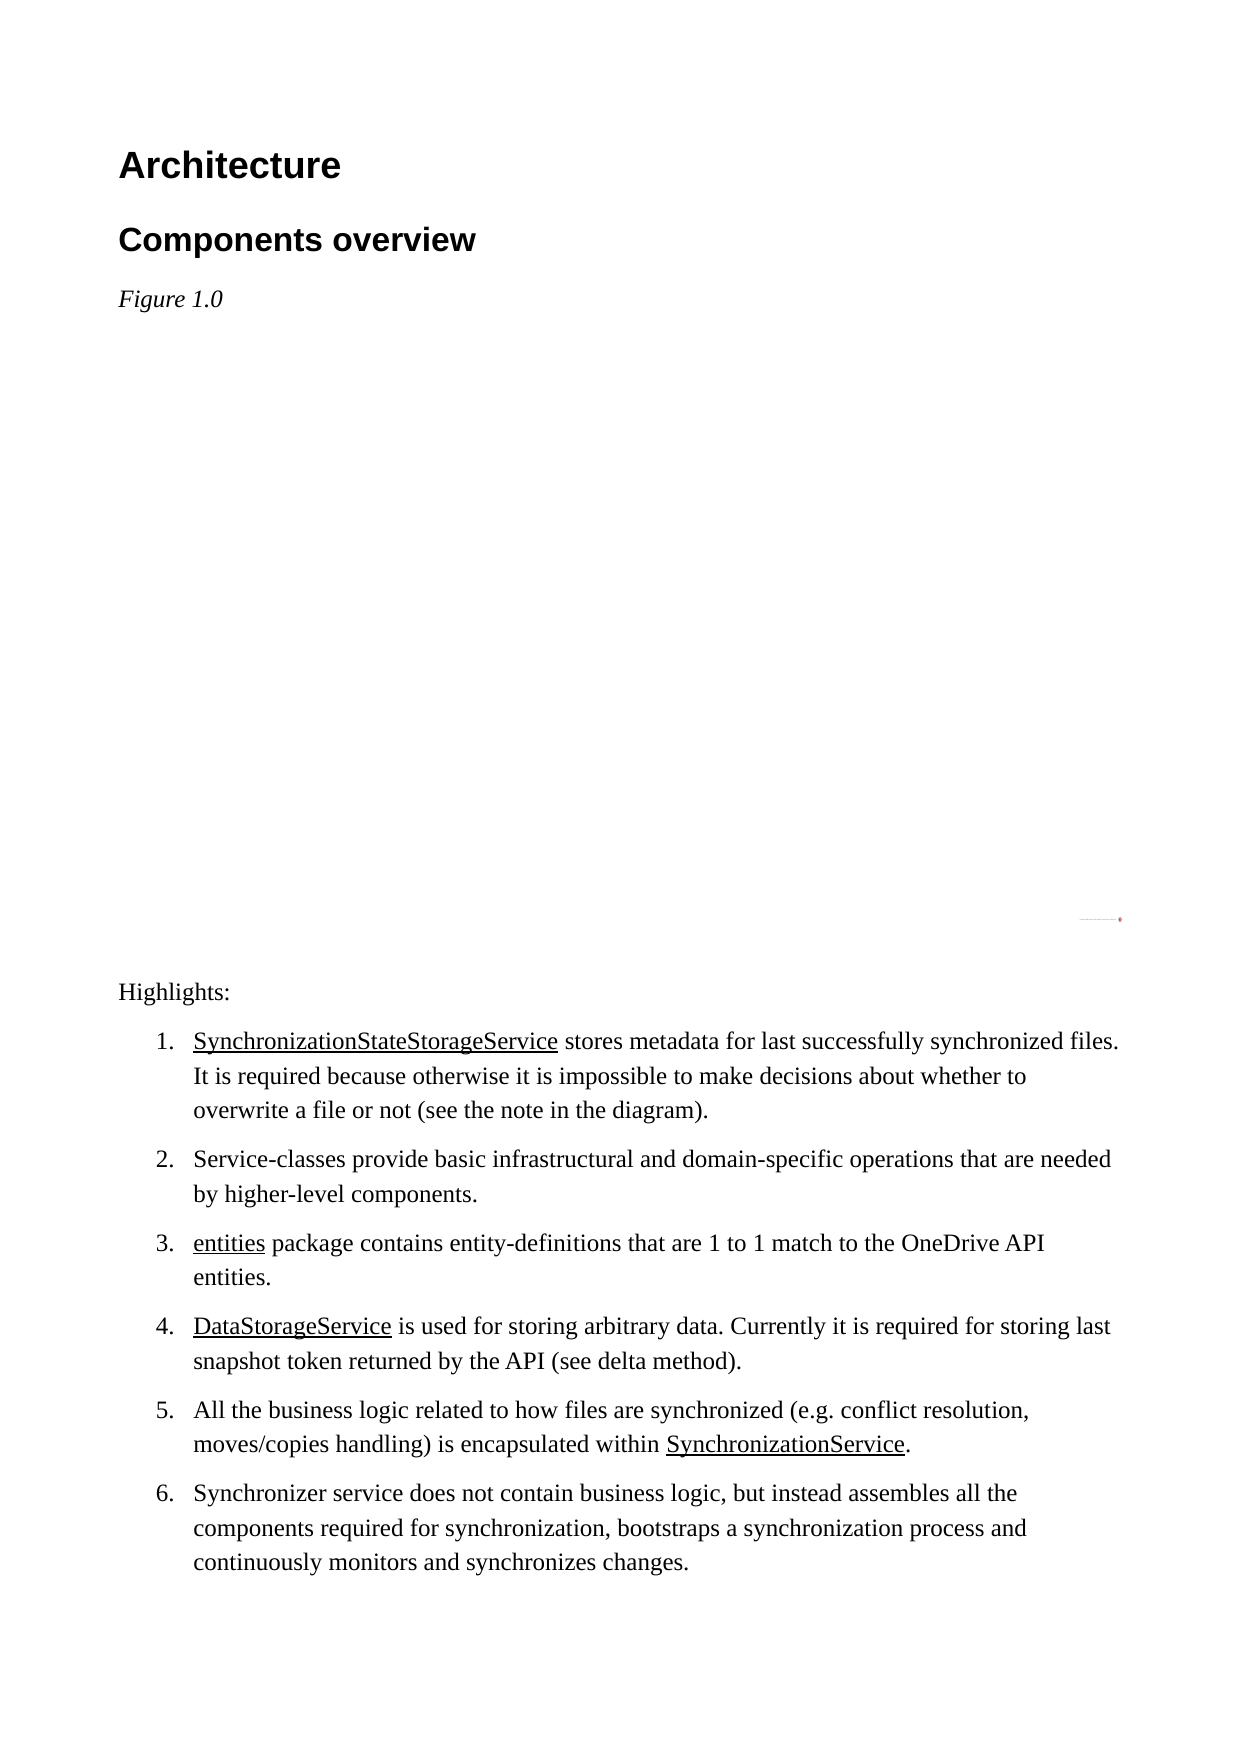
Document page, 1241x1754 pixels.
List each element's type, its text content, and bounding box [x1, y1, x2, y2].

list Synchronizer service does not contain business logic, but instead assembles all the components required for synchronization, bootstraps a synchronization process and continuously monitors and synchronizes changes. [156, 1478, 1122, 1576]
list Service-classes provide basic infrastructural and domain-specific operations that are needed by higher-level components. [156, 1144, 1122, 1207]
list All the business logic related to how files are synchronized (e.g. conflict resolution, moves/copies handling) is encapsulated within SynchronizationService. [156, 1395, 1122, 1458]
subtitle Components overview [118, 220, 1122, 259]
list entities package contains entity-definitions that are 1 to 1 match to the OneDrive API entities. [156, 1228, 1122, 1291]
text Figure 1.0 [118, 284, 1122, 312]
list DataStorageService is used for storing arbitrary data. Currently it is required for storing last snapshot token returned by the API (see delta method). [156, 1311, 1122, 1374]
text Highlights: [118, 977, 1122, 1006]
list SynchronizationStateStorageService stores metadata for last successfully synchronized files. It is required because otherwise it is impossible to make decisions about whether to overwrite a file or not (see the note in the diagram). [156, 1026, 1122, 1124]
subtitle Architecture [118, 143, 1122, 187]
